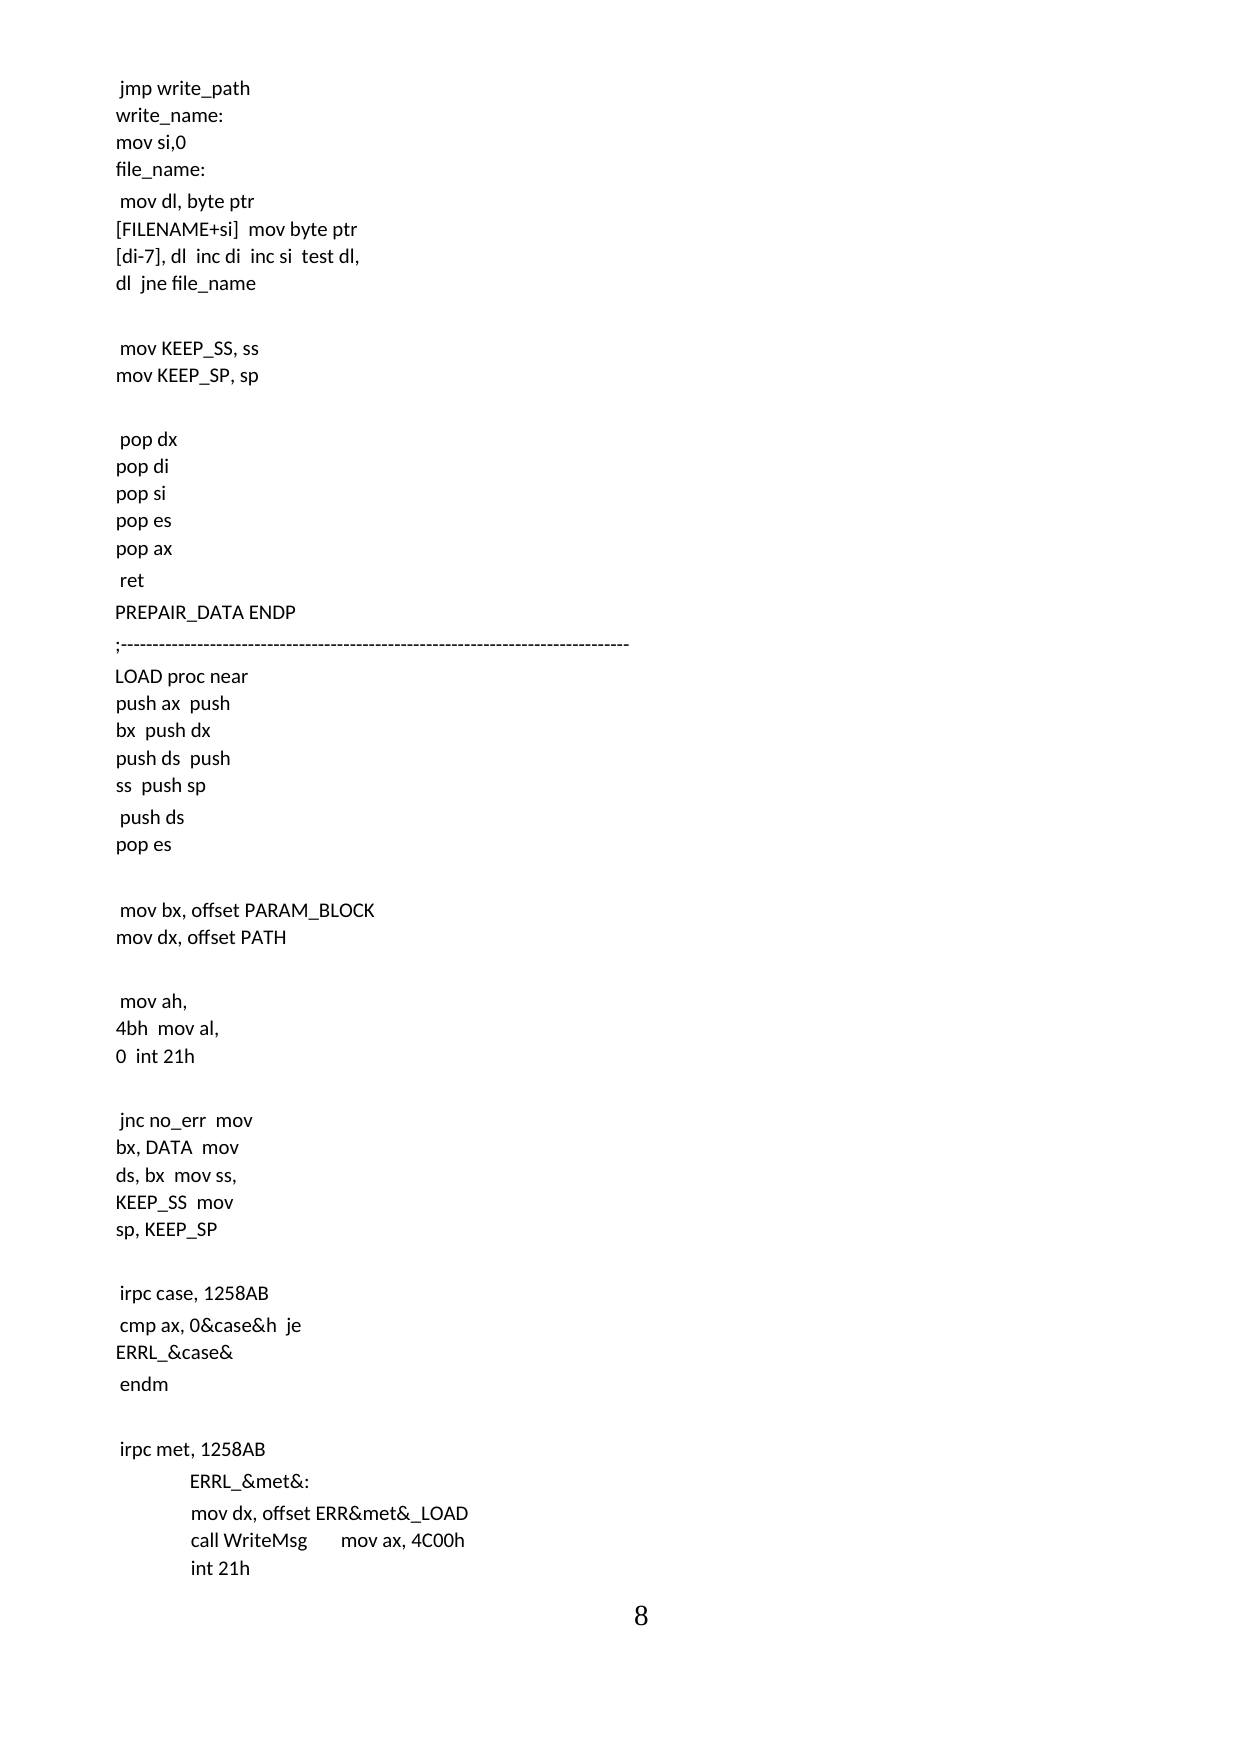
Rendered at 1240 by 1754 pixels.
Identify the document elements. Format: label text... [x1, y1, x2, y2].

text irpc met, 1258AB [115, 1436, 1174, 1462]
text mov ah, 4bh mov al, 0 int 21h [115, 988, 222, 1068]
text pop dx pop di pop si pop es pop ax [115, 426, 205, 560]
text push ds pop es [115, 804, 219, 857]
text irpc case, 1258AB [115, 1280, 1174, 1306]
text PREPAIR_DATA ENDP [115, 599, 1174, 624]
text endm [115, 1372, 1174, 1397]
text mov dx, offset ERR&met&_LOAD call WriteMsg mov ax, 4C00h int 21h [115, 1500, 470, 1580]
text jmp write_path write_name: mov si,0 file_name: [115, 75, 266, 182]
text cmp ax, 0&case&h je ERRL_&case& [115, 1312, 369, 1365]
text mov bx, offset PARAM_BLOCK mov dx, offset PATH [115, 897, 459, 950]
text jnc no_err mov bx, DATA mov ds, bx mov ss, KEEP_SS mov sp, KEEP_SP [115, 1107, 260, 1242]
text LOAD proc near push ax push bx push dx push ds push ss push sp [115, 663, 250, 797]
text ;-------------------------------------------------------------------------------- [115, 631, 1174, 656]
text ret [115, 567, 1174, 592]
text mov KEEP_SS, ss mov KEEP_SP, sp [115, 335, 298, 387]
text mov dl, byte ptr [FILENAME+si] mov byte ptr [di-7], dl inc di inc si test dl, dl jne file_name [115, 189, 380, 296]
text ERRL_&met&: [115, 1468, 1174, 1494]
